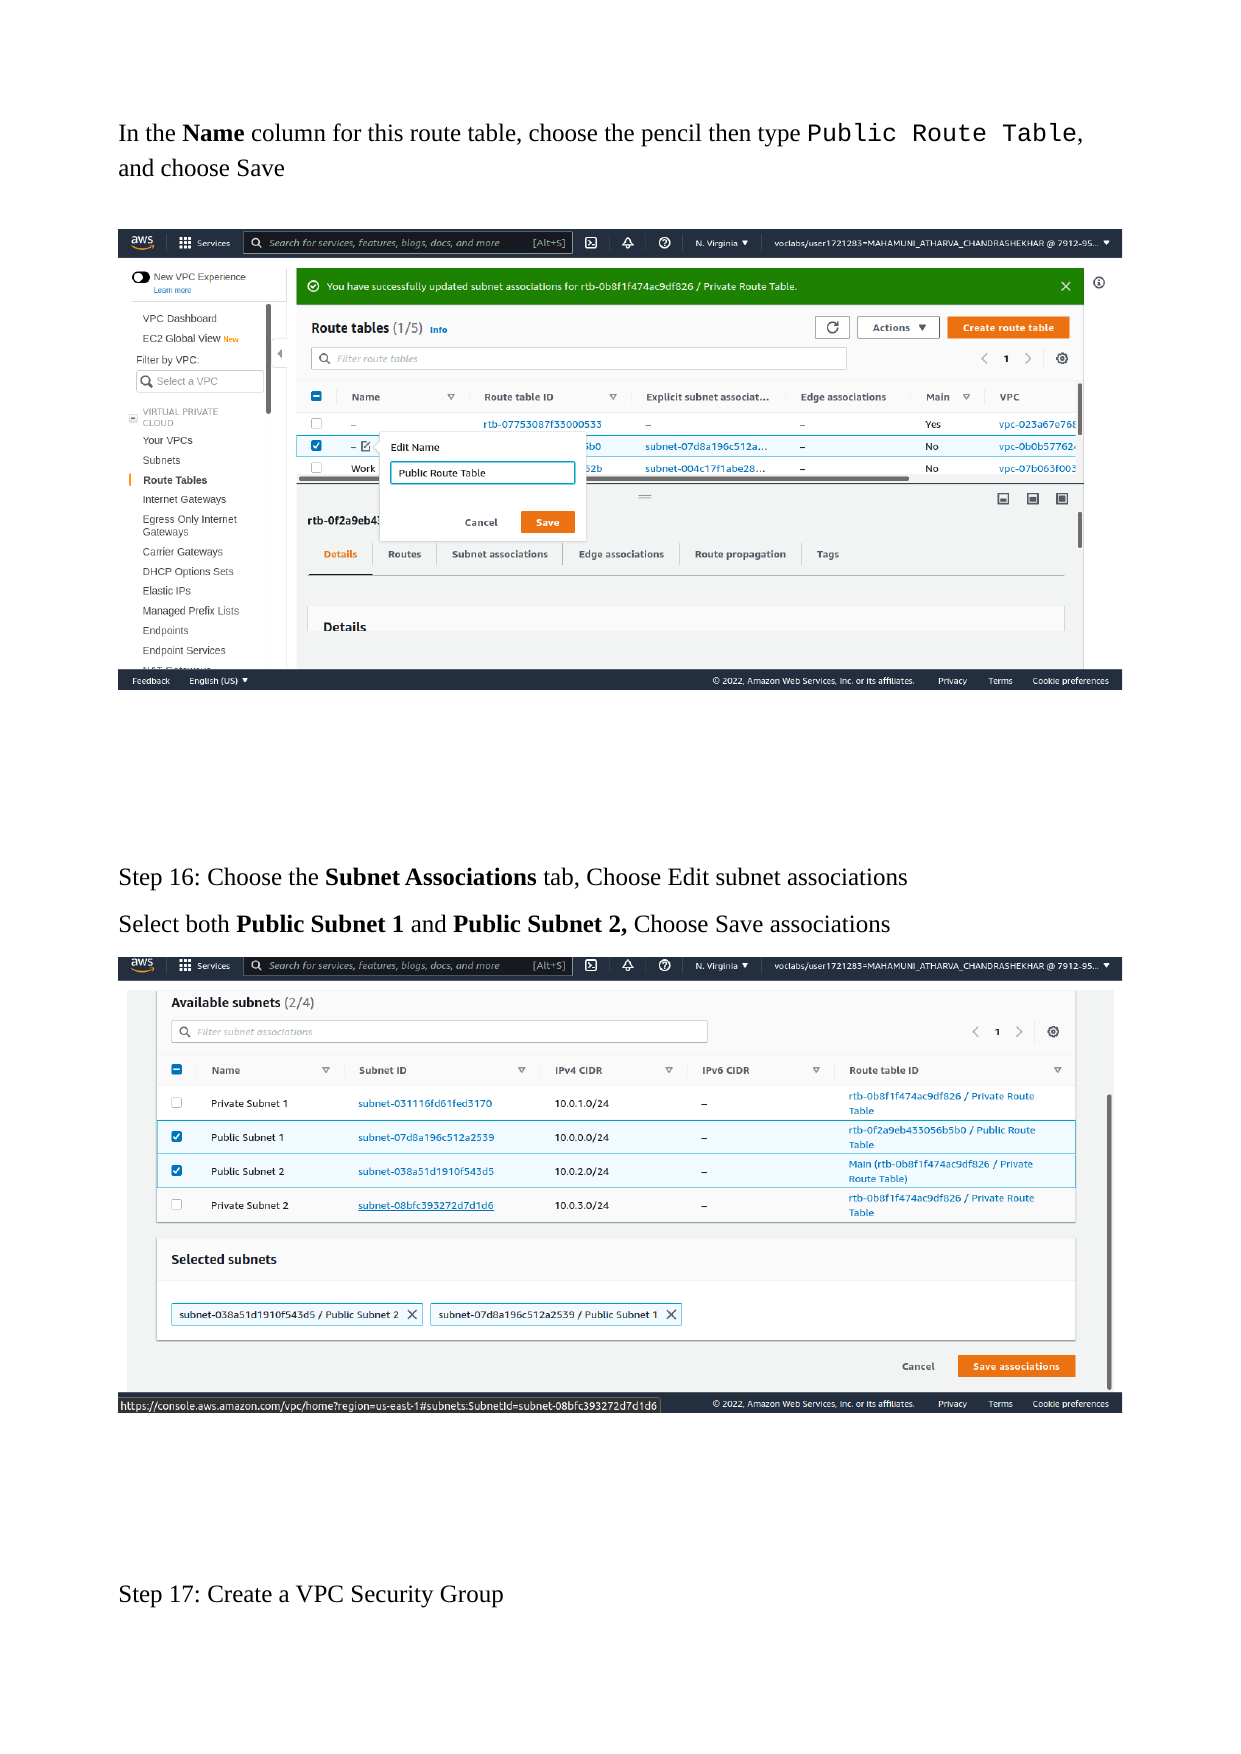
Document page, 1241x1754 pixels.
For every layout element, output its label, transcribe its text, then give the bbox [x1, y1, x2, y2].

text Step 16: Choose the Subnet Associations tab, Choose Edit subnet associations [118, 862, 1122, 891]
text Select both Public Subnet 1 and Public Subnet 2, Choose Save associations [118, 909, 1122, 938]
picture [118, 957, 1123, 1413]
picture [118, 229, 1123, 690]
text In the Name column for this route table, choose the pencil then type Public Route Table, and choose Save [118, 118, 1122, 182]
text Step 17: Create a VPC Security Group [118, 1579, 1122, 1608]
